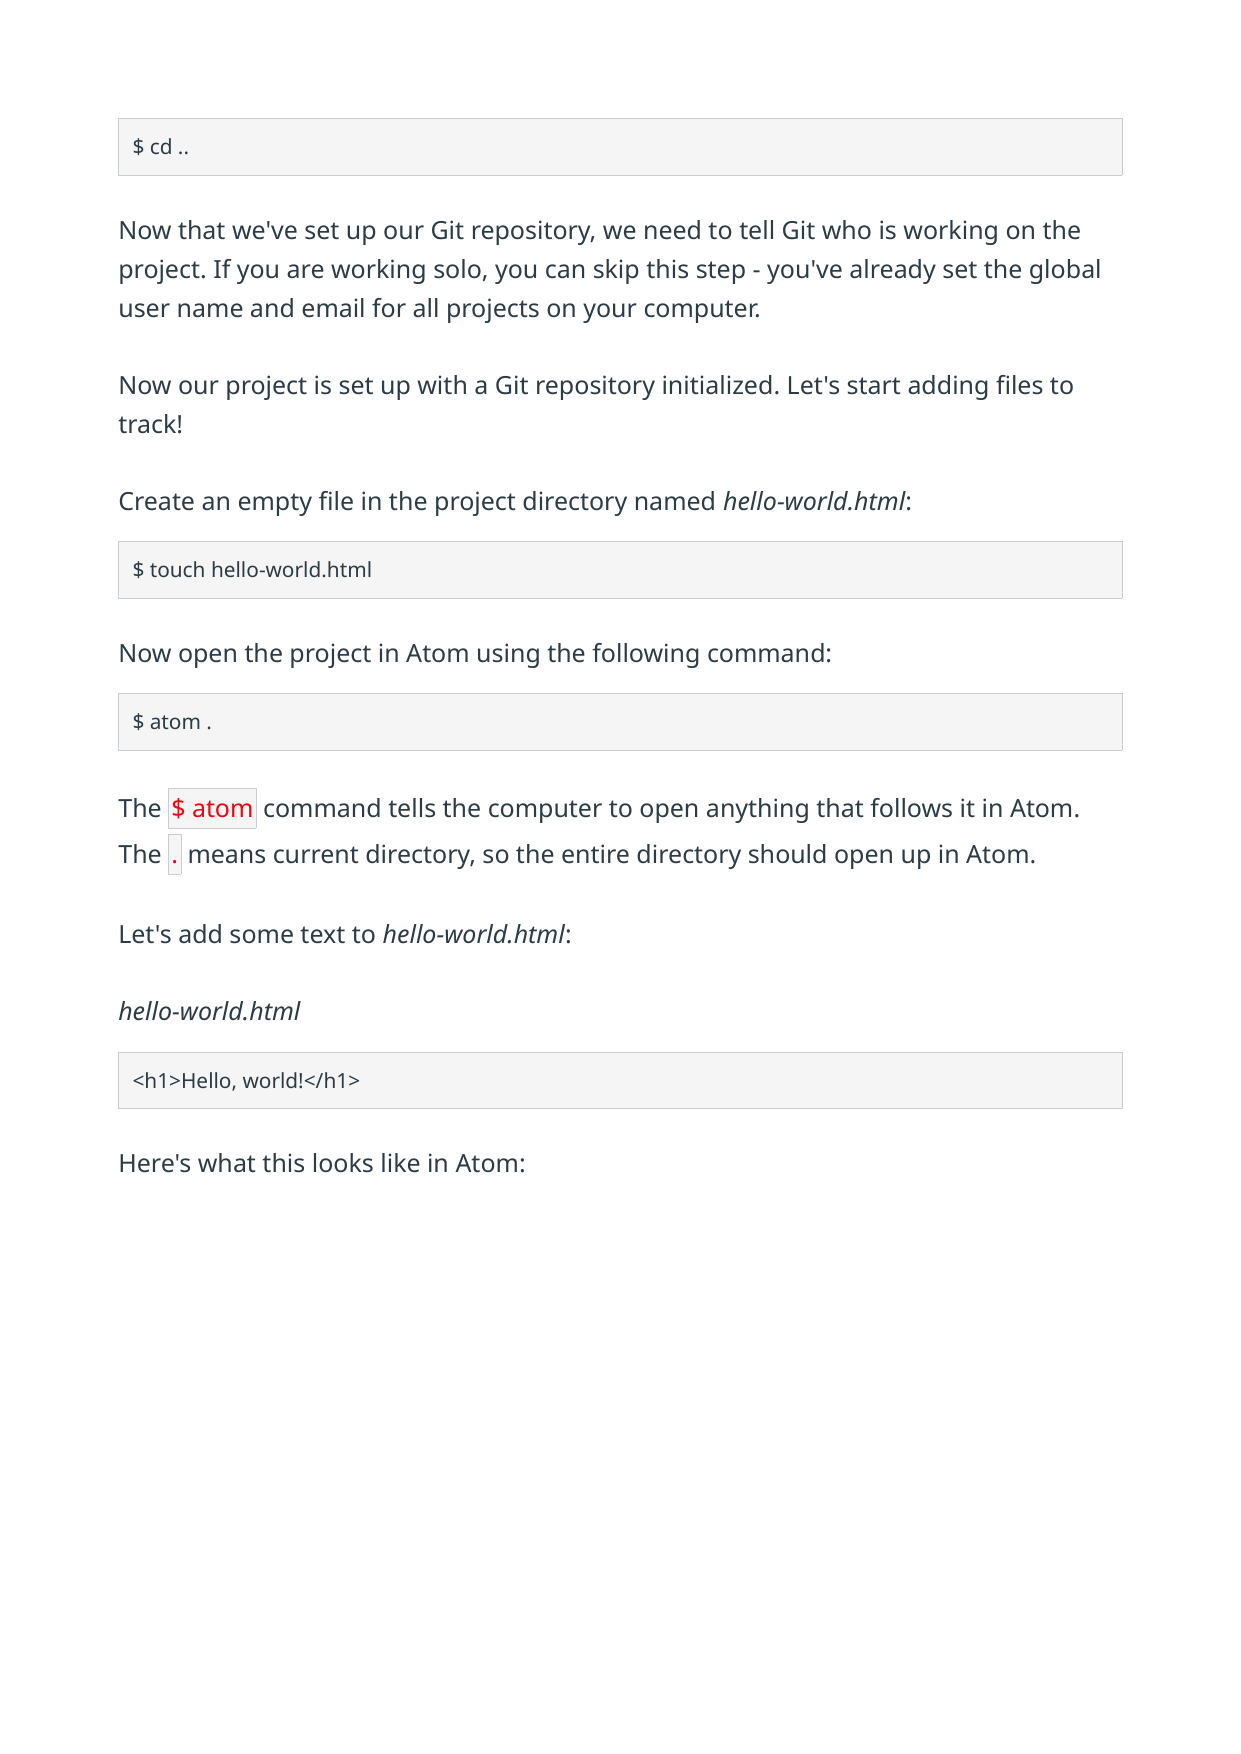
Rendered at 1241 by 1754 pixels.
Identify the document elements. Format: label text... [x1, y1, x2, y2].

text $ touch hello-world.html [119, 542, 1122, 598]
text Here's what this looks like in Atom: [118, 1146, 1122, 1180]
text Now open the project in Atom using the following command: [118, 635, 1122, 669]
text $ cd .. [119, 119, 1122, 175]
text Now that we've set up our Git repository, we need to tell Git who is working on the project. If you are working solo, you can skip this step - you've already set the global user name and email for all projects on your computer. [118, 212, 1122, 325]
text <h1>Hello, world!</h1> [119, 1053, 1122, 1108]
text Let's add some text to hello-world.html: [118, 917, 1122, 951]
text Create an empty file in the project directory named hello-world.html: [118, 483, 1122, 517]
text $ atom . [119, 694, 1122, 750]
text Now our project is set up with a Git repository initialized. Let's start adding files to track! [118, 367, 1122, 441]
text hello-world.html [118, 994, 1122, 1028]
text The $ atom command tells the computer to open anything that follows it in Atom. The . means current directory, so the entire directory should open up in Atom. [118, 788, 1122, 874]
